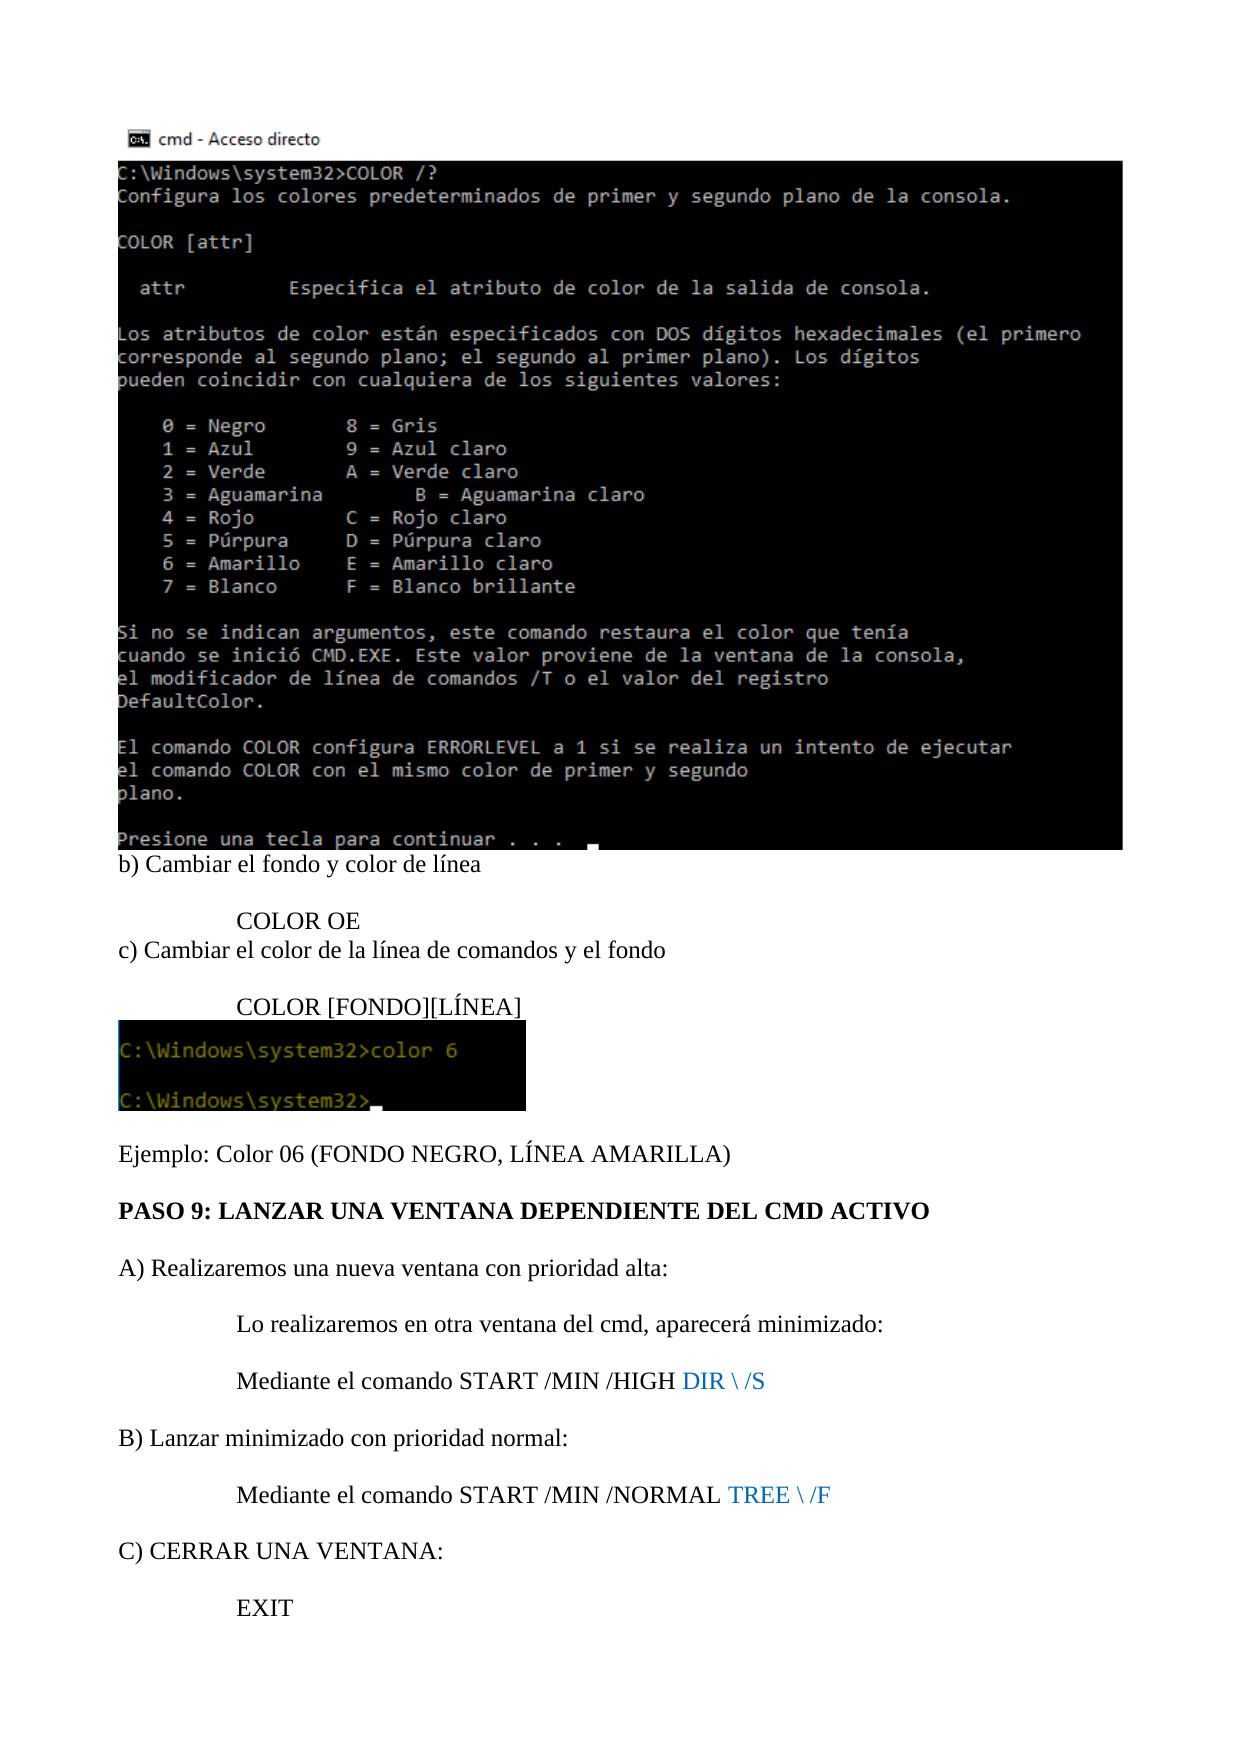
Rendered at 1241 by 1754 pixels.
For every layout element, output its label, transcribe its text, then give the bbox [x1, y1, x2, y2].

text COLOR OE [118, 906, 1122, 935]
text COLOR [FONDO][LÍNEA] [118, 992, 1122, 1020]
text B) Lanzar minimizado con prioridad normal: [118, 1423, 1122, 1452]
text c) Cambiar el color de la línea de comandos y el fondo [118, 935, 1122, 964]
text Mediante el comando START /MIN /HIGH DIR \ /S [118, 1366, 1122, 1395]
text Mediante el comando START /MIN /NORMAL TREE \ /F [118, 1480, 1122, 1508]
text Lo realizaremos en otra ventana del cmd, aparecerá minimizado: [118, 1309, 1122, 1338]
text C) CERRAR UNA VENTANA: [118, 1536, 1122, 1565]
text A) Realizaremos una nueva ventana con prioridad alta: [118, 1253, 1122, 1281]
text PASO 9: LANZAR UNA VENTANA DEPENDIENTE DEL CMD ACTIVO [118, 1196, 1122, 1224]
text EXIT [118, 1593, 1122, 1622]
text Ejemplo: Color 06 (FONDO NEGRO, LÍNEA AMARILLA) [118, 1139, 1122, 1168]
text b) Cambiar el fondo y color de línea [118, 850, 1122, 878]
